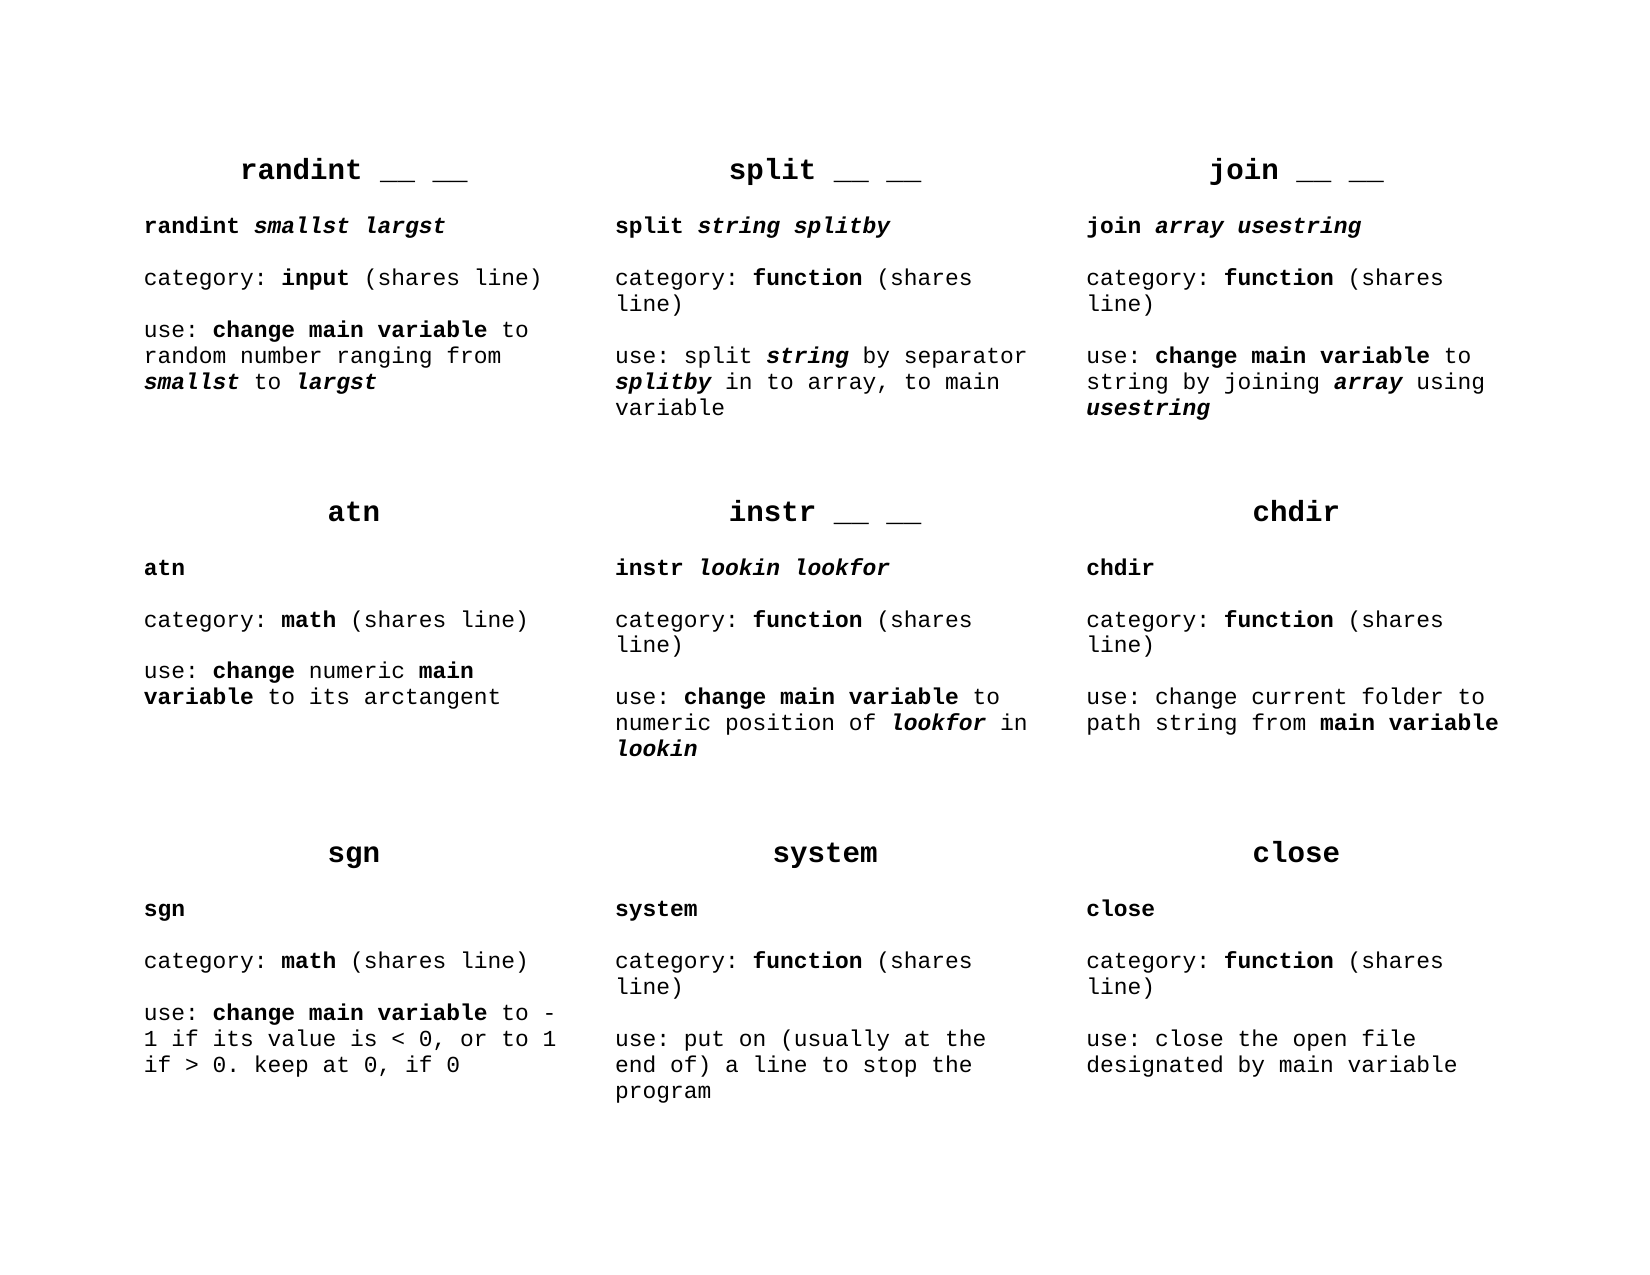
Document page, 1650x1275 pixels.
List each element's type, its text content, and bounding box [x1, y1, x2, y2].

table_cell close close category: function (shares line) use: close the open file designated by main variable [1061, 801, 1532, 1142]
table_cell system system category: function (shares line) use: put on (usually at the end of) a line to stop the program [589, 801, 1061, 1142]
table_header split __ __ split string splitby category: function (shares line) use: split string by separator splitby in to array, to main variable [589, 118, 1061, 459]
table_header randint __ __ randint smallst largst category: input (shares line) use: change main variable to random number ranging from smallst to largst [118, 118, 589, 459]
table_cell sgn sgn category: math (shares line) use: change main variable to -1 if its value is < 0, or to 1 if > 0. keep at 0, if 0 [118, 801, 589, 1142]
table_cell atn atn category: math (shares line) use: change numeric main variable to its arctangent [118, 460, 589, 801]
table_cell chdir chdir category: function (shares line) use: change current folder to path string from main variable [1061, 460, 1532, 801]
table_header join __ __ join array usestring category: function (shares line) use: change main variable to string by joining array using usestring [1061, 118, 1532, 459]
table_cell instr __ __ instr lookin lookfor category: function (shares line) use: change main variable to numeric position of lookfor in lookin [589, 460, 1061, 801]
